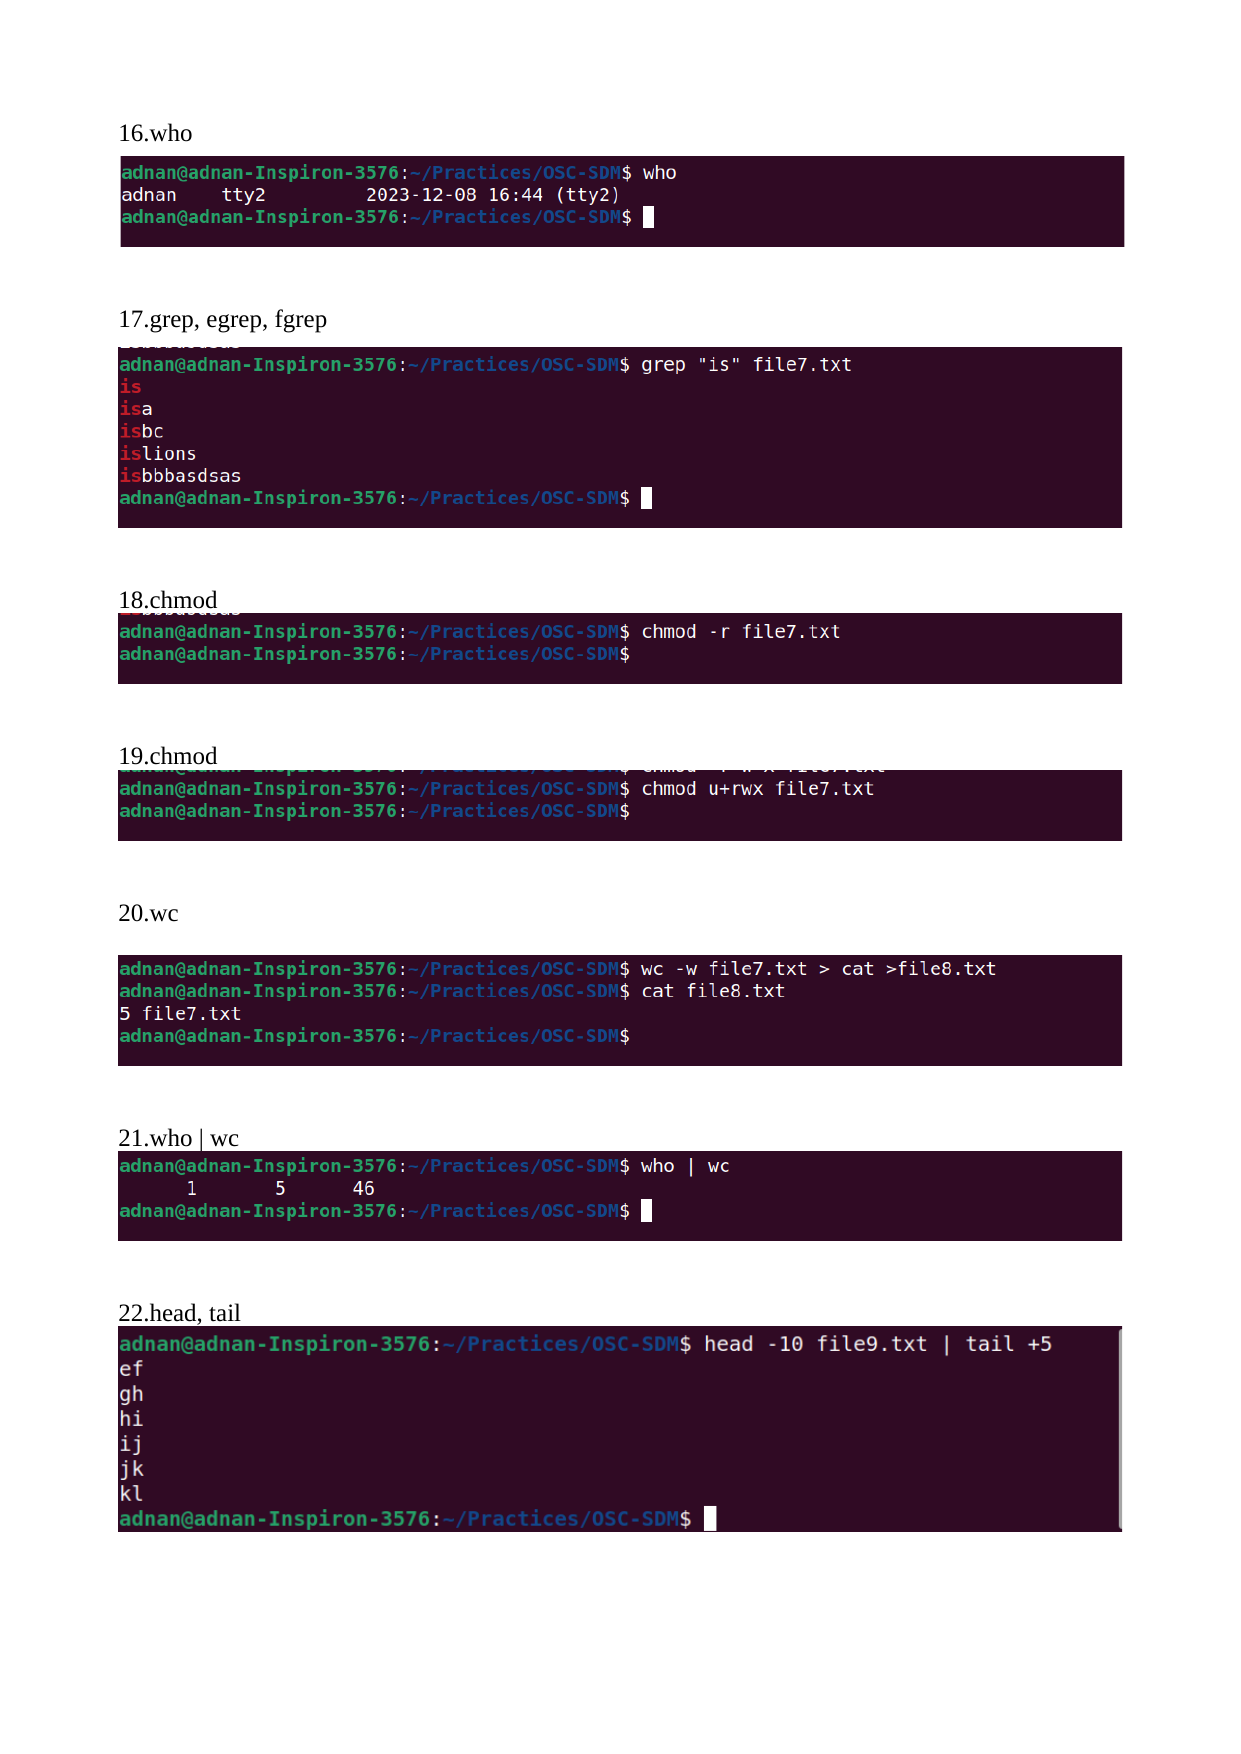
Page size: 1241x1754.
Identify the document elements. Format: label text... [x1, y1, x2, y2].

text 18.chmod [118, 585, 1122, 613]
text 21.who | wc [118, 1123, 1122, 1151]
text 19.chmod [118, 741, 1122, 770]
picture [118, 1151, 1123, 1241]
text 20.wc [118, 898, 1122, 927]
picture [118, 955, 1123, 1066]
picture [118, 613, 1123, 684]
picture [118, 1326, 1123, 1532]
picture [120, 156, 1125, 247]
picture [118, 347, 1123, 528]
text 17.grep, egrep, fgrep [118, 304, 1122, 333]
picture [118, 770, 1123, 841]
text 16.who [118, 118, 1122, 147]
text 22.head, tail [118, 1298, 1122, 1326]
